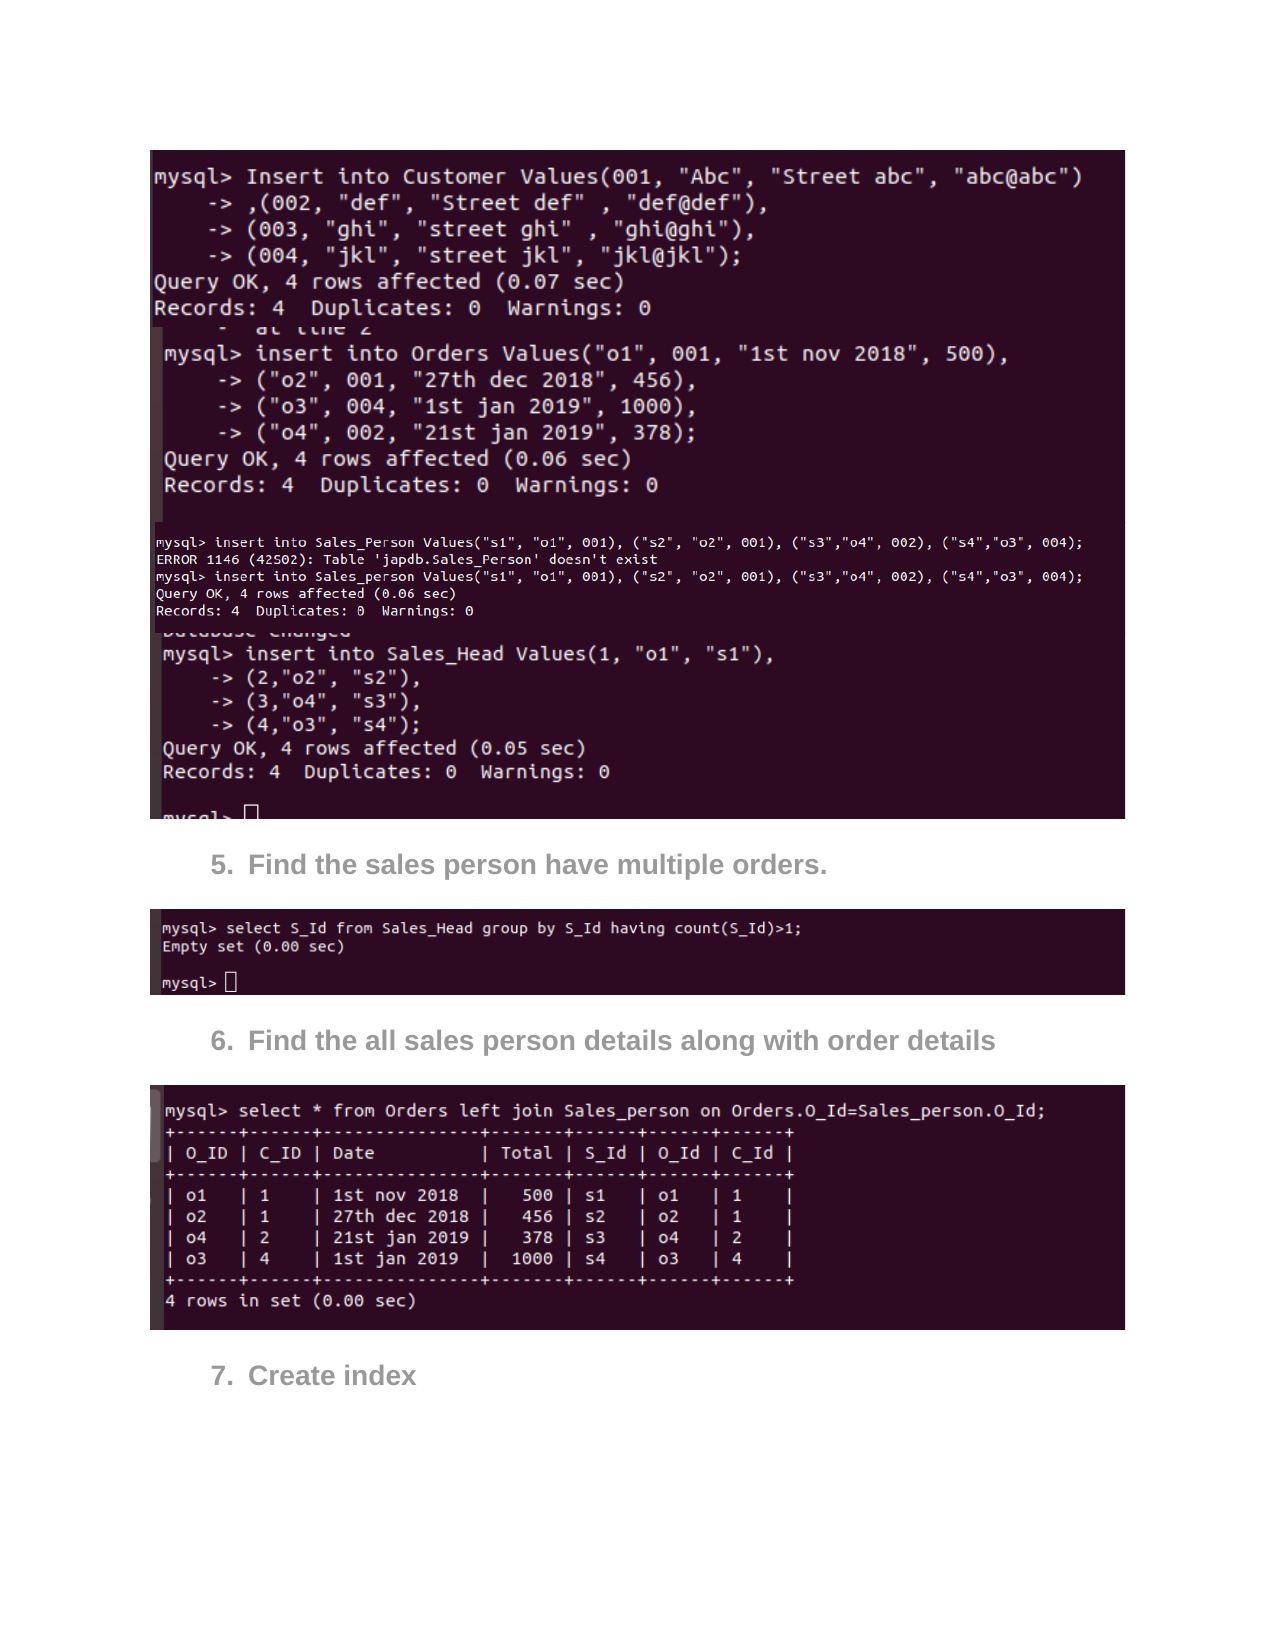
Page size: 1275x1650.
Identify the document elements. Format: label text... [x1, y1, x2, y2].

list Create index [210, 1358, 1125, 1391]
list Find the sales person have multiple orders. [210, 848, 1125, 880]
picture [150, 1085, 1125, 1330]
picture [150, 150, 1125, 819]
list Find the all sales person details along with order details [210, 1024, 1125, 1056]
picture [150, 909, 1125, 995]
